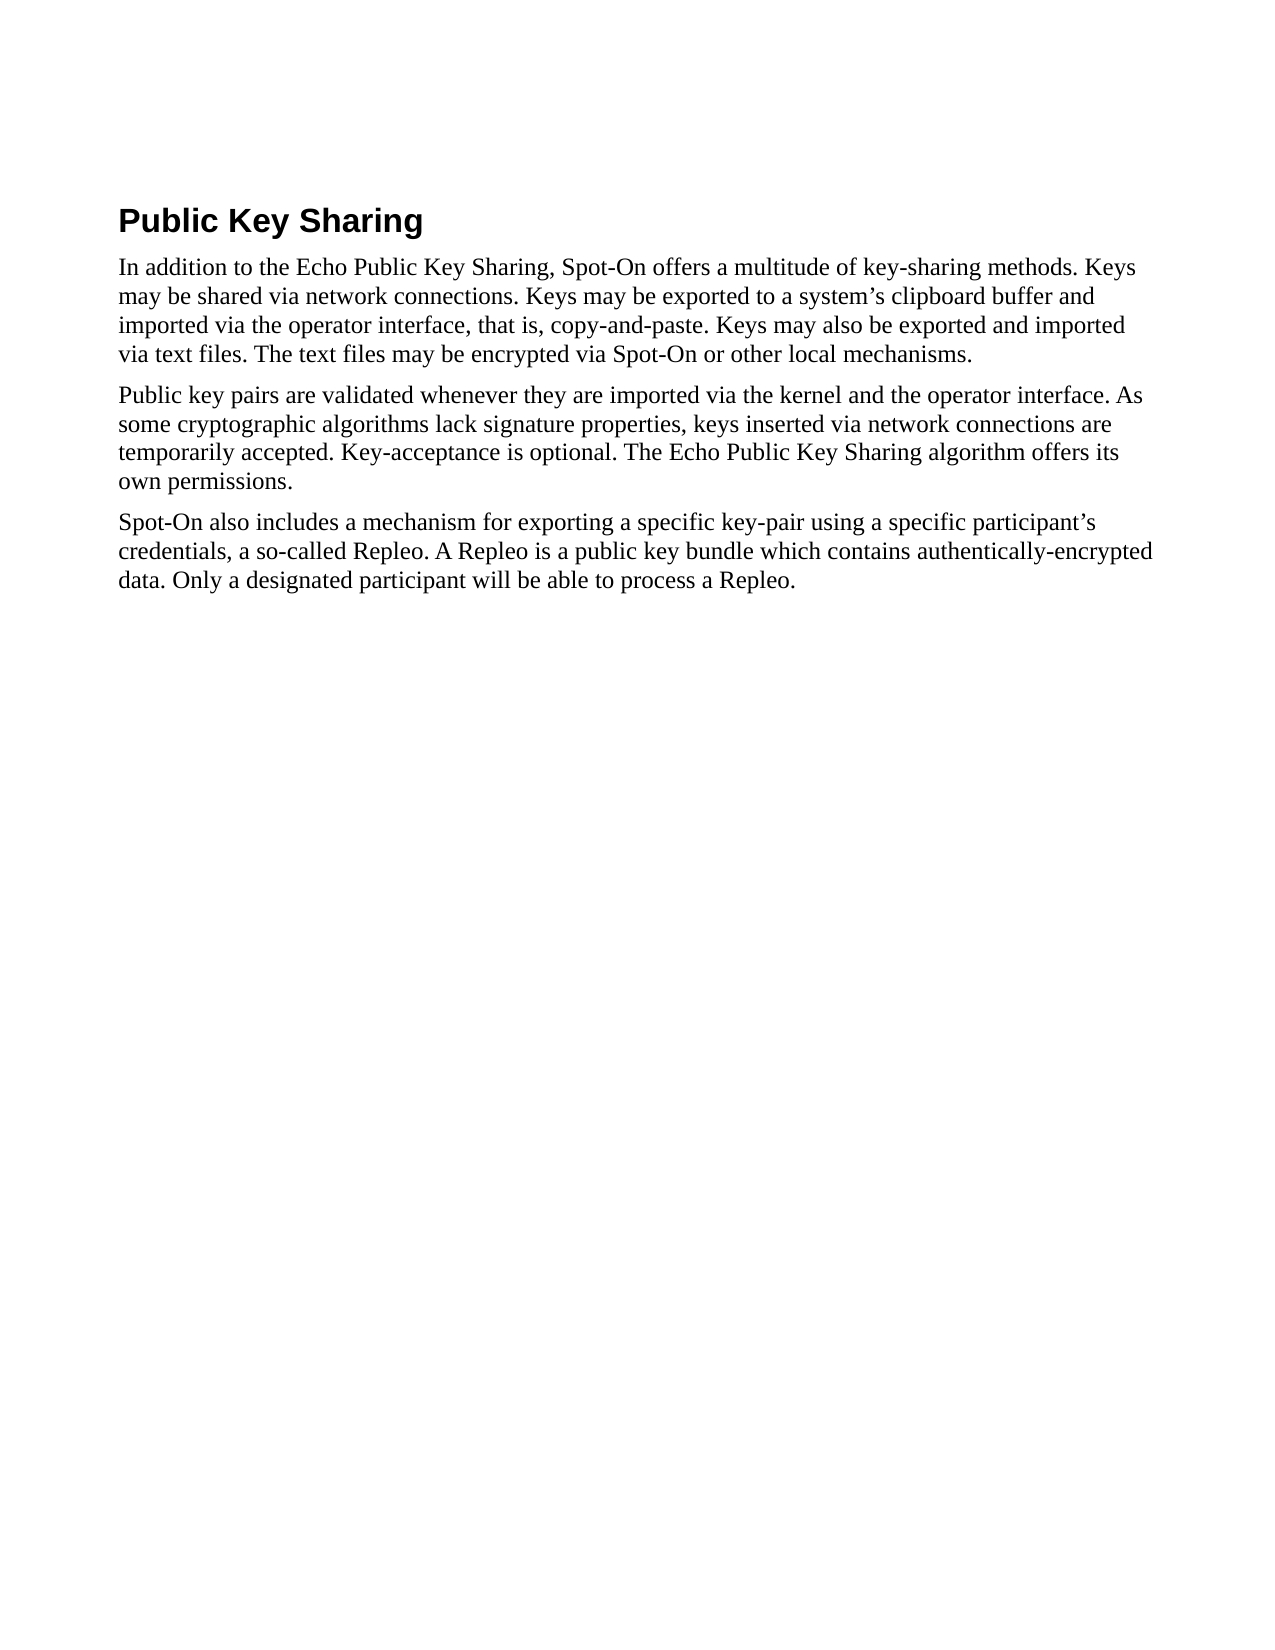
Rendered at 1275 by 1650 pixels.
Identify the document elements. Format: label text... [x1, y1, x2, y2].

subtitle Public Key Sharing [118, 201, 1157, 240]
text Spot-On also includes a mechanism for exporting a specific key-pair using a specific participant’s credentials, a so-called Repleo. A Repleo is a public key bundle which contains authentically-encrypted data. Only a designated participant will be able to process a Repleo. [118, 507, 1157, 594]
text In addition to the Echo Public Key Sharing, Spot-On offers a multitude of key-sharing methods. Keys may be shared via network connections. Keys may be exported to a system’s clipboard buffer and imported via the operator interface, that is, copy-and-paste. Keys may also be exported and imported via text files. The text files may be encrypted via Spot-On or other local mechanisms. [118, 252, 1157, 367]
text Public key pairs are validated whenever they are imported via the kernel and the operator interface. As some cryptographic algorithms lack signature properties, keys inserted via network connections are temporarily accepted. Key-acceptance is optional. The Echo Public Key Sharing algorithm offers its own permissions. [118, 380, 1157, 495]
